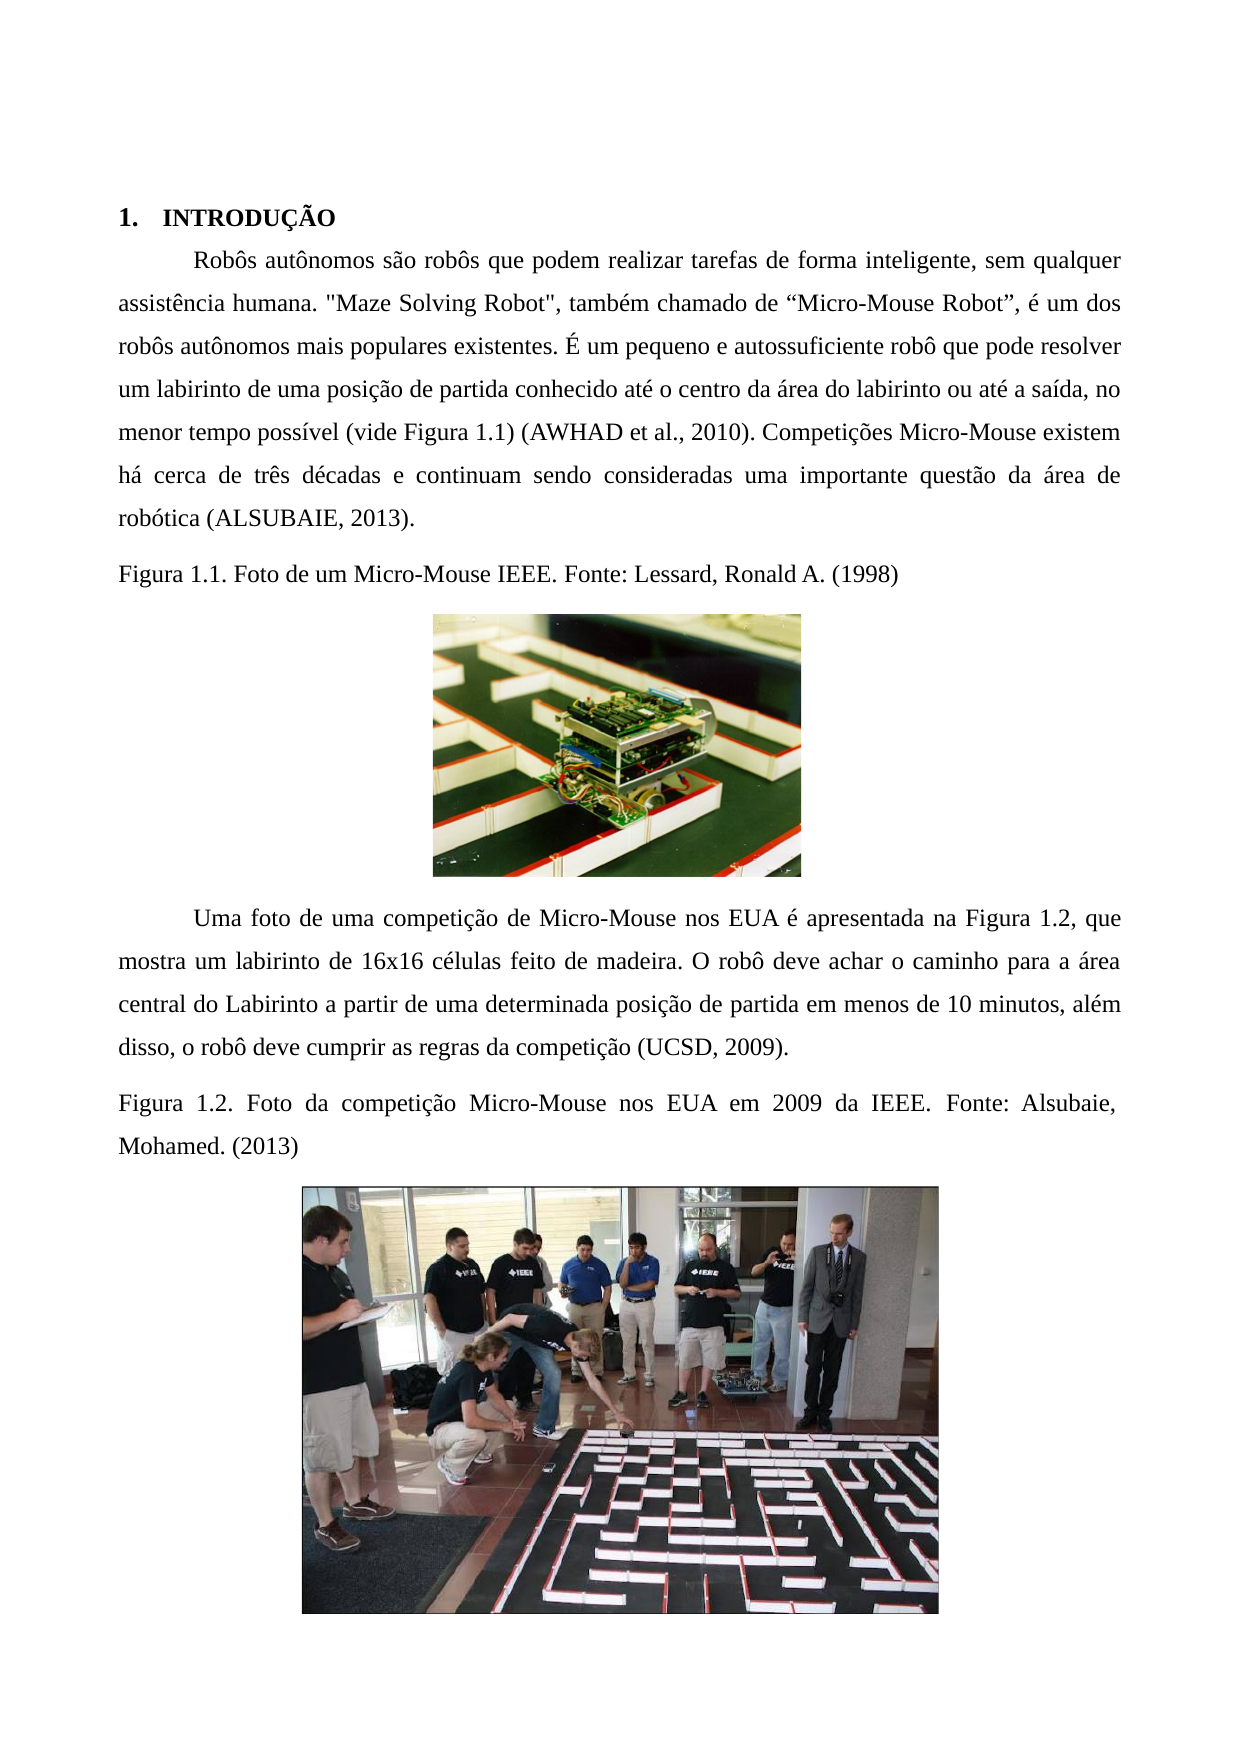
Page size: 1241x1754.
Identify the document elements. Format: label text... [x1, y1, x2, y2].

text Figura 1.2. Foto da competição Micro-Mouse nos EUA em 2009 da IEEE. Fonte: Alsubaie, Mohamed. (2013) [118, 1088, 1116, 1160]
picture [432, 614, 802, 877]
text Uma foto de uma competição de Micro-Mouse nos EUA é apresentada na Figura 1.2, que mostra um labirinto de 16x16 células feito de madeira. O robô deve achar o caminho para a área central do Labirinto a partir de uma determinada posição de partida em menos de 10 minutos, além disso, o robô deve cumprir as regras da competição (UCSD, 2009). [118, 903, 1122, 1061]
picture [301, 1186, 939, 1614]
list INTRODUÇÃO [118, 201, 1122, 232]
text Figura 1.1. Foto de um Micro-Mouse IEEE. Fonte: Lessard, Ronald A. (1998) [118, 559, 1116, 588]
text Robôs autônomos são robôs que podem realizar tarefas de forma inteligente, sem qualquer assistência humana. "Maze Solving Robot", também chamado de “Micro-Mouse Robot”, é um dos robôs autônomos mais populares existentes. É um pequeno e autossuficiente robô que pode resolver um labirinto de uma posição de partida conhecido até o centro da área do labirinto ou até a saída, no menor tempo possível (vide Figura 1.1) (AWHAD et al., 2010). Competições Micro-Mouse existem há cerca de três décadas e continuam sendo consideradas uma importante questão da área de robótica (ALSUBAIE, 2013). [118, 245, 1122, 532]
